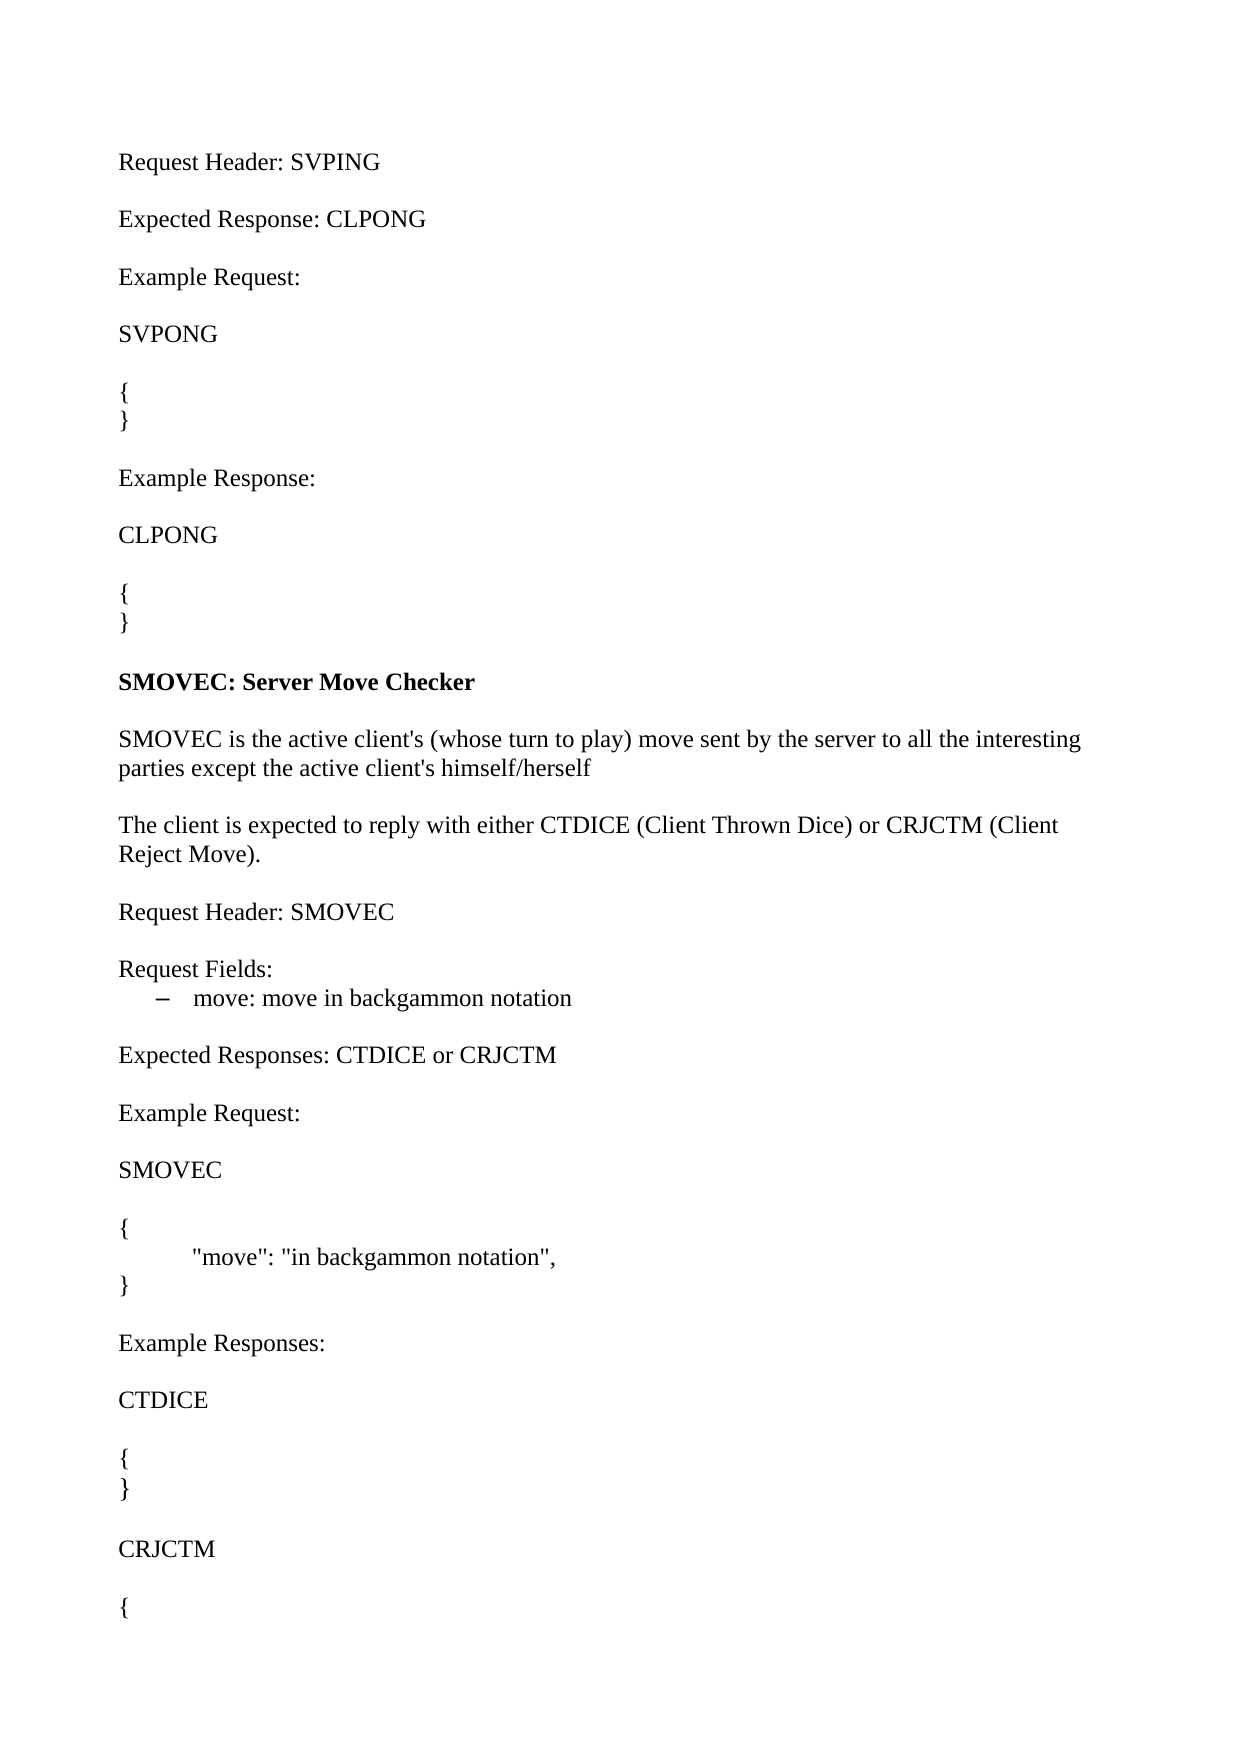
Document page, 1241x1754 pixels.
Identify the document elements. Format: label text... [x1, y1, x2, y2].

text } [118, 406, 1122, 434]
text CLPONG [118, 521, 1122, 549]
text SMOVEC is the active client's (whose turn to play) move sent by the server to all the interesting parties except the active client's himself/herself [118, 724, 1122, 782]
text { [118, 1443, 1122, 1472]
list move: move in backgammon notation [156, 983, 1122, 1012]
text { [118, 1592, 1122, 1620]
text } [118, 607, 1122, 636]
text Example Request: [118, 1098, 1122, 1127]
text CTDICE [118, 1386, 1122, 1414]
text Request Header: SMOVEC [118, 897, 1122, 926]
text The client is expected to reply with either CTDICE (Client Thrown Dice) or CRJCTM (Client Reject Move). [118, 811, 1122, 868]
text Example Request: [118, 262, 1122, 291]
text "move": "in backgammon notation", [118, 1242, 1122, 1271]
text } [118, 1271, 1122, 1299]
text Request Header: SVPING [118, 147, 1122, 176]
text Expected Responses: CTDICE or CRJCTM [118, 1041, 1122, 1069]
text Example Responses: [118, 1328, 1122, 1357]
text Expected Response: CLPONG [118, 204, 1122, 233]
text SMOVEC [118, 1156, 1122, 1184]
text CRJCTM [118, 1534, 1122, 1563]
text SMOVEC: Server Move Checker [118, 667, 1122, 696]
text { [118, 377, 1122, 406]
text { [118, 1213, 1122, 1242]
text { [118, 578, 1122, 607]
text } [118, 1472, 1122, 1503]
text SVPONG [118, 319, 1122, 348]
text Request Fields: [118, 954, 1122, 983]
text Example Response: [118, 463, 1122, 492]
